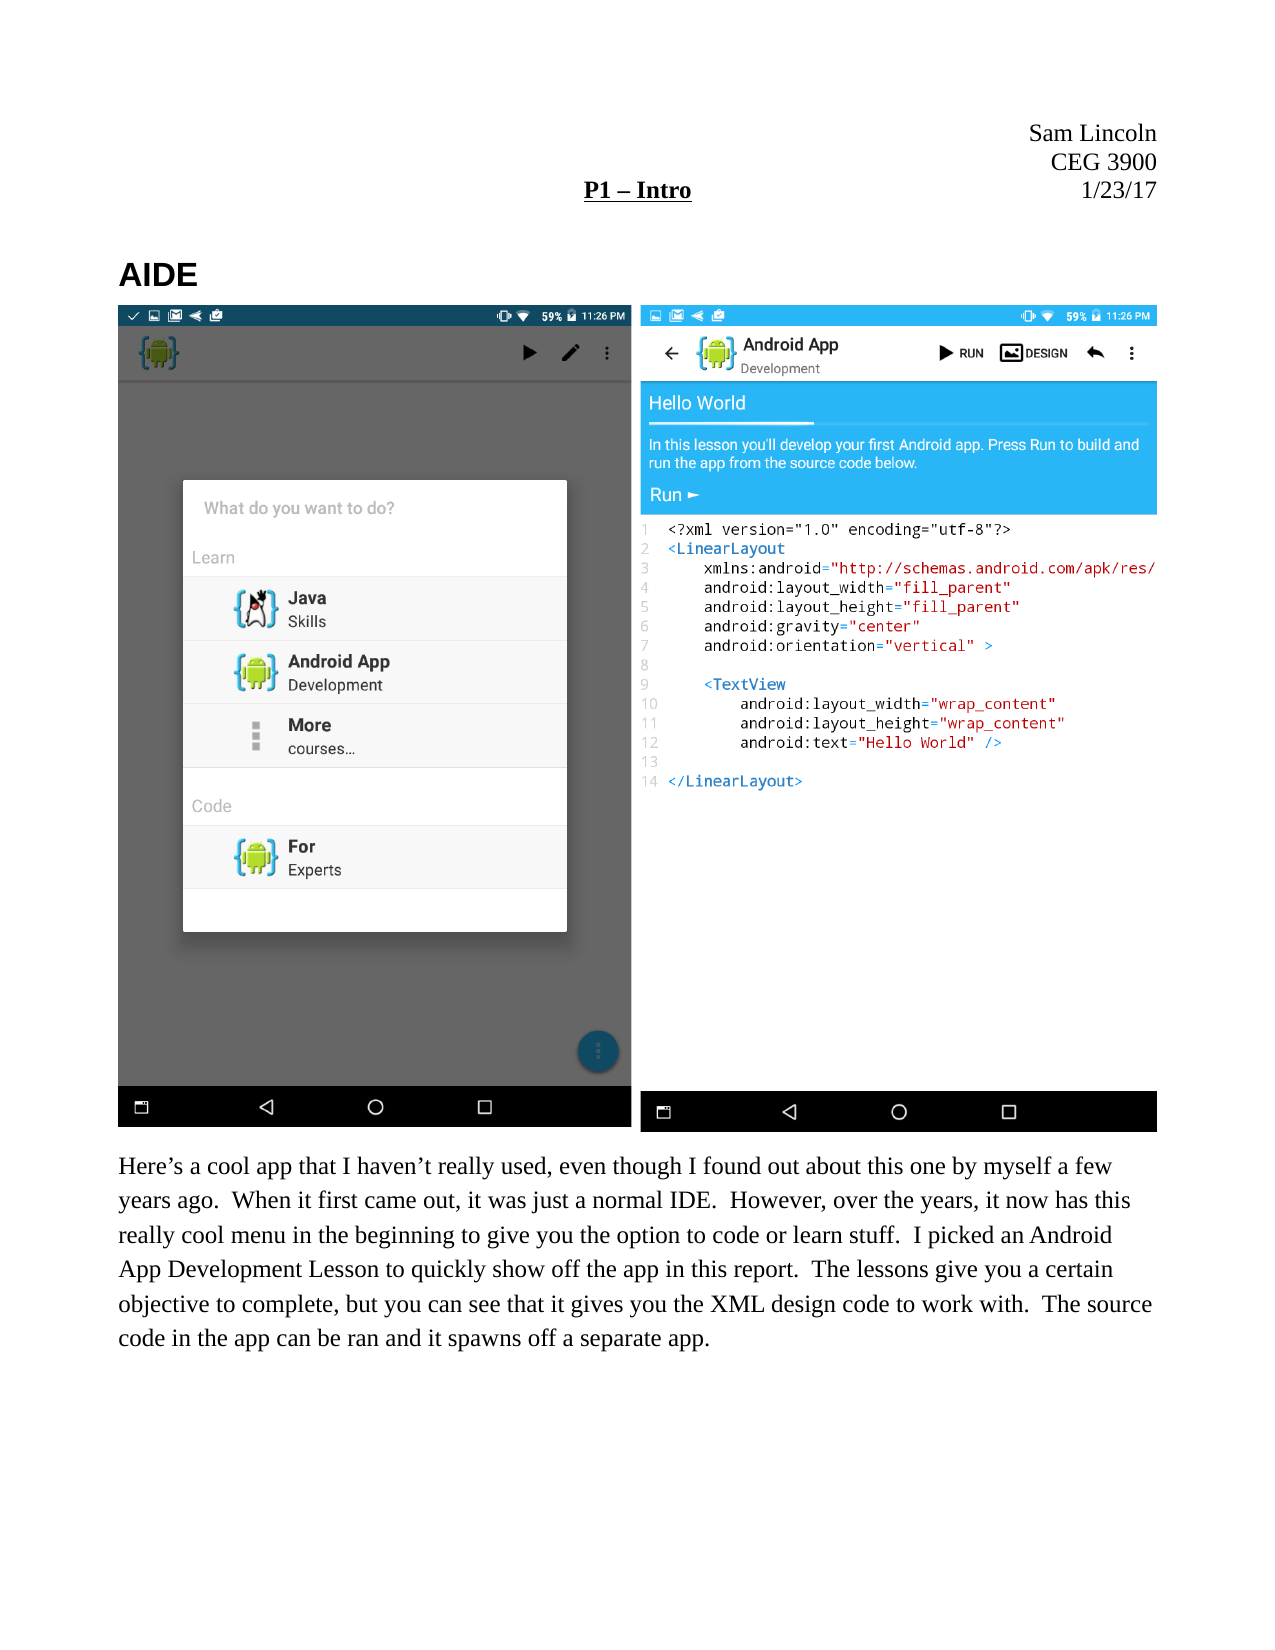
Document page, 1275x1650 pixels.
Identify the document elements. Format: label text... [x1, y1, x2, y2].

text Here’s a cool app that I haven’t really used, even though I found out about this one by myself a few years ago. When it first came out, it was just a normal IDE. However, over the years, it now has this really cool menu in the beginning to give you the option to code or learn stuff. I picked an Android App Development Lesson to quickly show off the app in this report. The lessons give you a certain objective to complete, but you can see that it gives you the XML design code to work with. The source code in the app can be ran and it spawns off a separate app. [118, 306, 1157, 1352]
picture [640, 305, 1157, 1132]
subtitle AIDE [118, 255, 1157, 293]
picture [118, 305, 632, 1127]
